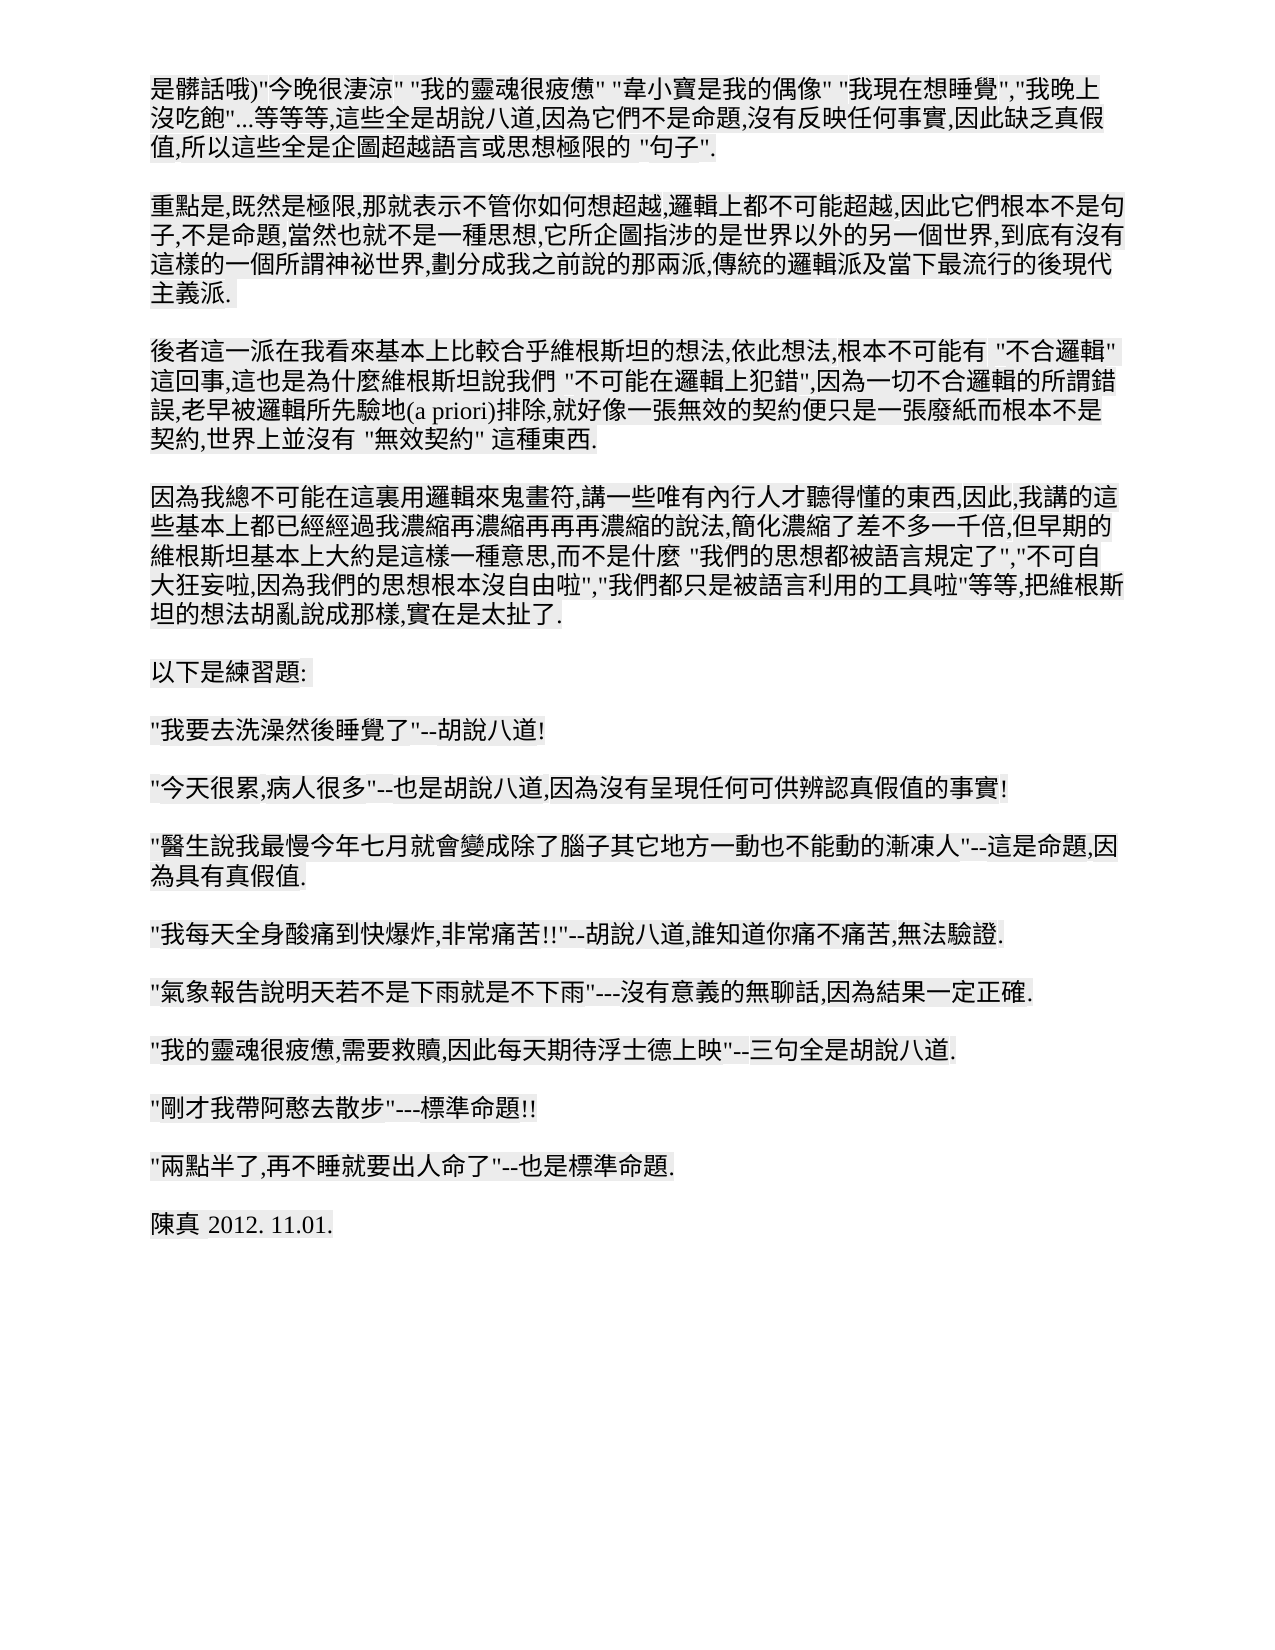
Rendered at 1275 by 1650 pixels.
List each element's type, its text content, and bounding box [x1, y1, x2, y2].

text 是髒話哦)"今晚很淒涼" "我的靈魂很疲憊" "韋小寶是我的偶像" "我現在想睡覺","我晚上沒吃飽"...等等等,這些全是胡說八道,因為它們不是命題,沒有反映任何事實,因此缺乏真假值,所以這些全是企圖超越語言或思想極限的 "句子". 重點是,既然是極限,那就表示不管你如何想超越,邏輯上都不可能超越,因此它們根本不是句子,不是命題,當然也就不是一種思想,它所企圖指涉的是世界以外的另一個世界,到底有沒有這樣的一個所謂神祕世界,劃分成我之前說的那兩派,傳統的邏輯派及當下最流行的後現代主義派. 後者這一派在我看來基本上比較合乎維根斯坦的想法,依此想法,根本不可能有 "不合邏輯" 這回事,這也是為什麼維根斯坦說我們 "不可能在邏輯上犯錯",因為一切不合邏輯的所謂錯誤,老早被邏輯所先驗地(a priori)排除,就好像一張無效的契約便只是一張廢紙而根本不是契約,世界上並沒有 "無效契約" 這種東西. 因為我總不可能在這裏用邏輯來鬼畫符,講一些唯有內行人才聽得懂的東西,因此,我講的這些基本上都已經經過我濃縮再濃縮再再再濃縮的說法,簡化濃縮了差不多一千倍,但早期的維根斯坦基本上大約是這樣一種意思,而不是什麼 "我們的思想都被語言規定了","不可自大狂妄啦,因為我們的思想根本沒自由啦","我們都只是被語言利用的工具啦"等等,把維根斯坦的想法胡亂說成那樣,實在是太扯了. 以下是練習題: "我要去洗澡然後睡覺了"--胡說八道! "今天很累,病人很多"--也是胡說八道,因為沒有呈現任何可供辨認真假值的事實! "醫生說我最慢今年七月就會變成除了腦子其它地方一動也不能動的漸凍人"--這是命題,因為具有真假值. "我每天全身酸痛到快爆炸,非常痛苦!!"--胡說八道,誰知道你痛不痛苦,無法驗證. "氣象報告說明天若不是下雨就是不下雨"---沒有意義的無聊話,因為結果一定正確. "我的靈魂很疲憊,需要救贖,因此每天期待浮士德上映"--三句全是胡說八道. "剛才我帶阿憨去散步"---標準命題!! "兩點半了,再不睡就要出人命了"--也是標準命題. 陳真 2012. 11.01. [150, 75, 1125, 1239]
